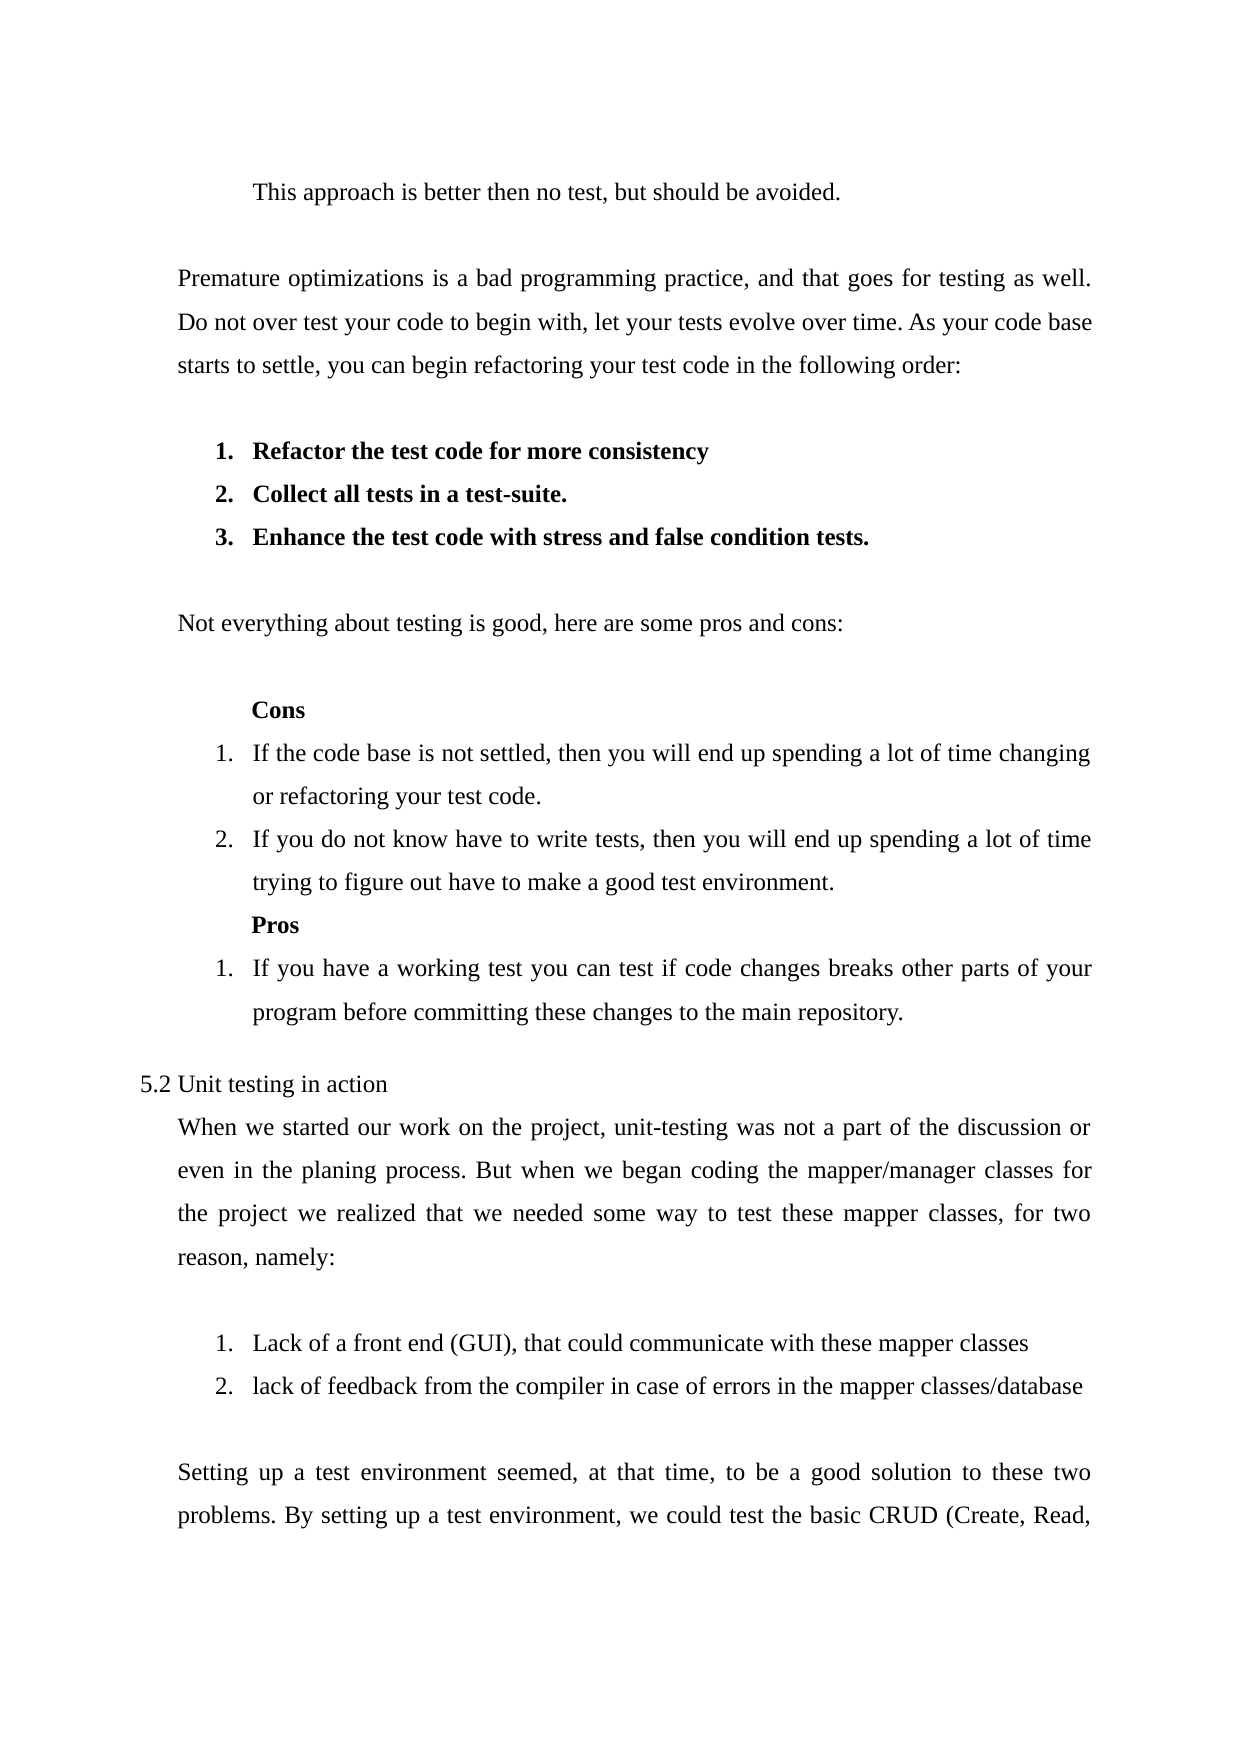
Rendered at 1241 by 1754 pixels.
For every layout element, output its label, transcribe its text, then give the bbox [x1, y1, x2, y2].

list If you do not know have to write tests, then you will end up spending a lot of time trying to figure out have to make a good test environment. [215, 824, 1093, 896]
list If you have a working test you can test if code changes breaks other parts of your program before committing these changes to the main repository. [215, 953, 1093, 1025]
list This approach is better then no test, but should be avoided. [215, 177, 1093, 206]
list Collect all tests in a test-suite. [215, 479, 1093, 508]
text Cons [177, 695, 1093, 723]
text When we started our work on the project, unit-testing was not a part of the discussion or even in the planing process. But when we began coding the mapper/manager classes for the project we realized that we needed some way to test these mapper classes, for two reason, namely: [177, 1112, 1093, 1270]
list Refactor the test code for more consistency [215, 436, 1093, 465]
text Pros [177, 910, 1093, 939]
text Setting up a test environment seemed, at that time, to be a good solution to these two problems. By setting up a test environment, we could test the basic CRUD (Create, Read, [177, 1457, 1093, 1529]
subtitle Unit testing in action [177, 1069, 1093, 1098]
text Not everything about testing is good, here are some pros and cons: [177, 608, 1093, 637]
list Lack of a front end (GUI), that could communicate with these mapper classes [215, 1328, 1093, 1357]
list If the code base is not settled, then you will end up spending a lot of time changing or refactoring your test code. [215, 738, 1093, 810]
list lack of feedback from the compiler in case of errors in the mapper classes/database [215, 1371, 1093, 1400]
text Premature optimizations is a bad programming practice, and that goes for testing as well. Do not over test your code to begin with, let your tests evolve over time. As your code base starts to settle, you can begin refactoring your test code in the following order: [177, 263, 1093, 378]
list Enhance the test code with stress and false condition tests. [215, 522, 1093, 551]
